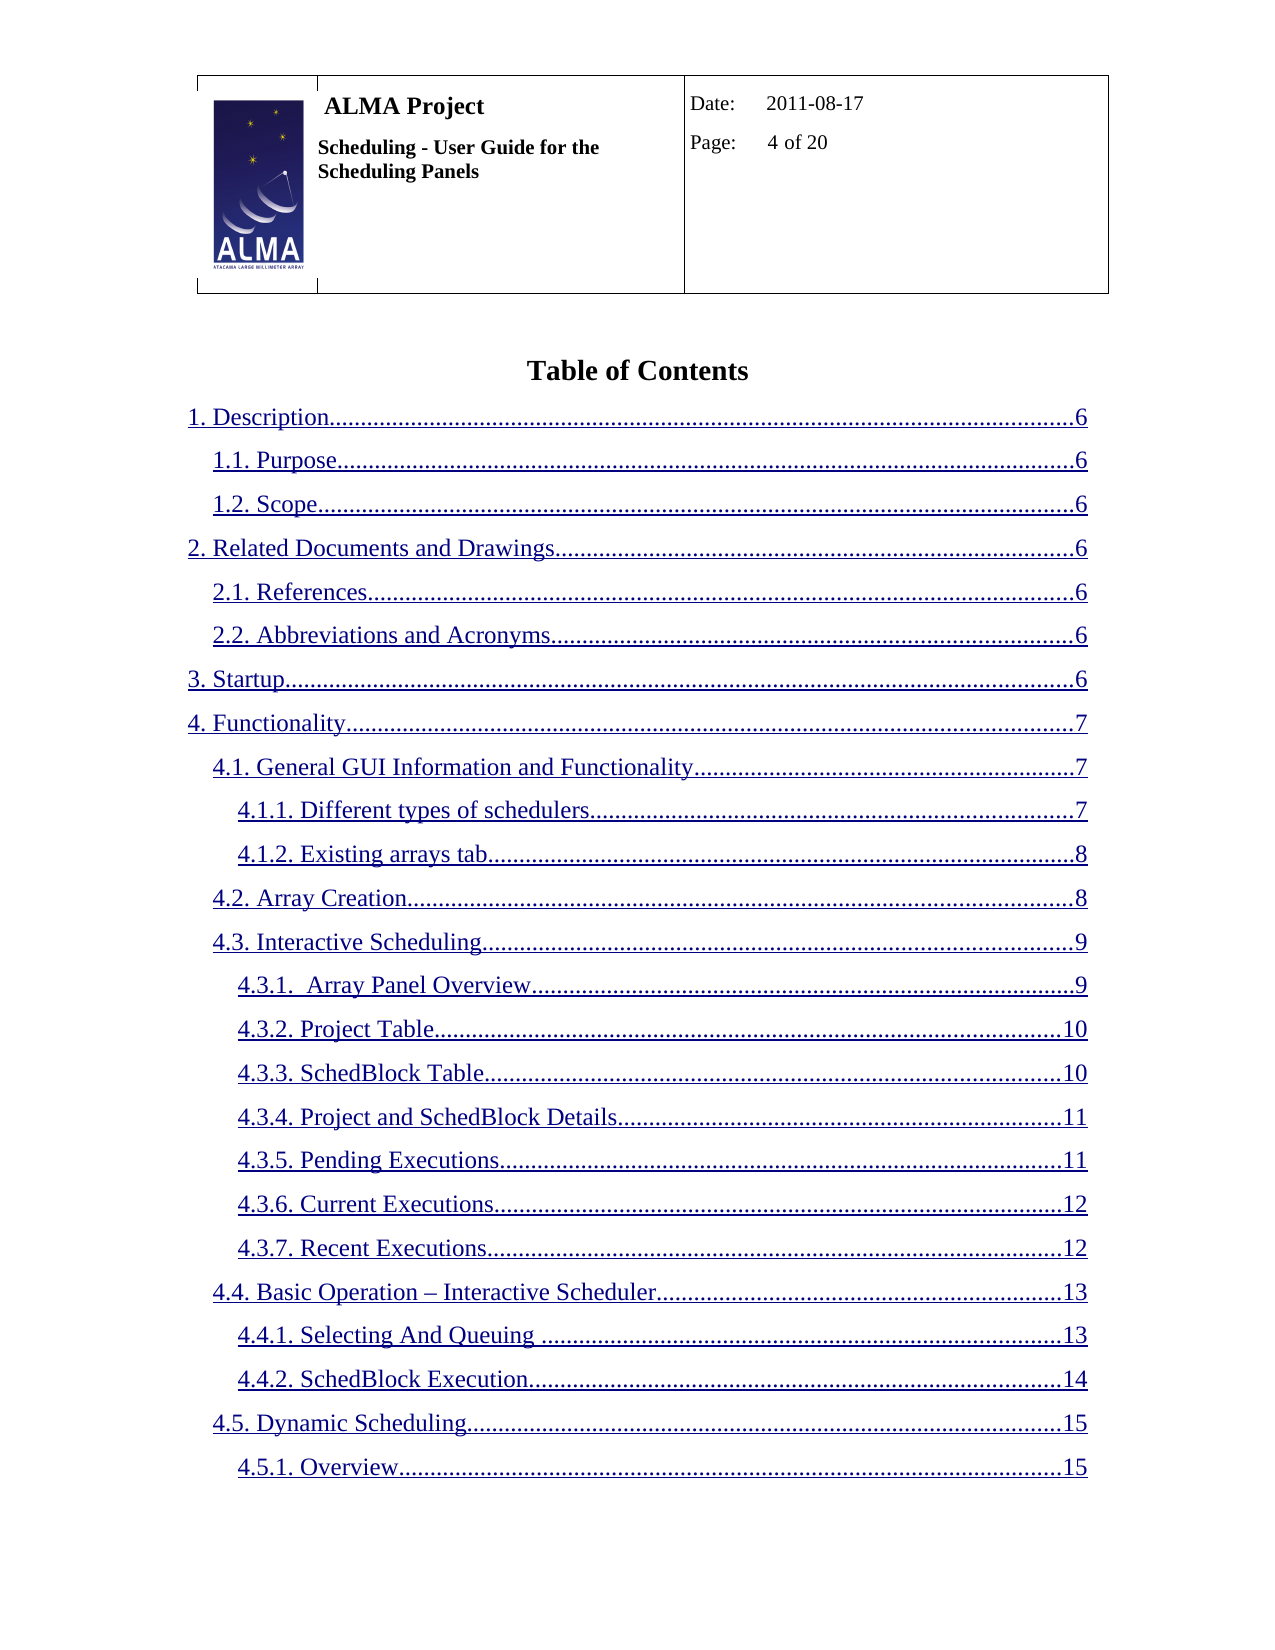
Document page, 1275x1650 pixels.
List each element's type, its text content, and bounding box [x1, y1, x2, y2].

text 1. Description 6 [187, 402, 1087, 427]
text 2. Related Documents and Drawings 6 [187, 533, 1087, 558]
text 4.4. Basic Operation – Interactive Scheduler. 13 [212, 1277, 1087, 1302]
text Table of Contents [187, 353, 1087, 387]
text 3. Startup 6 [187, 664, 1087, 689]
text 4.4.2. SchedBlock Execution. 14 [237, 1364, 1087, 1389]
text 2.2. Abbreviations and Acronyms 6 [212, 620, 1087, 645]
text 4.3.3. SchedBlock Table. 10 [237, 1058, 1087, 1083]
text 4.3.4. Project and SchedBlock Details 11 [237, 1102, 1087, 1127]
text 2.1. References 6 [212, 577, 1087, 602]
picture [213, 100, 304, 270]
text 4.4.1. Selecting And Queuing 13 [237, 1320, 1087, 1345]
text 4.1.2. Existing arrays tab 8 [237, 839, 1087, 864]
text 1.1. Purpose 6 [212, 445, 1087, 470]
text 1.2. Scope 6 [212, 489, 1087, 514]
text 4.1.1. Different types of schedulers 7 [237, 795, 1087, 820]
text 4.3.5. Pending Executions. 11 [237, 1145, 1087, 1170]
text 4.5. Dynamic Scheduling 15 [212, 1408, 1087, 1433]
text 4.3. Interactive Scheduling 9 [212, 927, 1087, 952]
text 4.3.7. Recent Executions 12 [237, 1233, 1087, 1258]
text 4.3.1. Array Panel Overview 9 [237, 970, 1087, 995]
text 4. Functionality 7 [187, 708, 1087, 733]
text 4.2. Array Creation 8 [212, 883, 1087, 908]
text 4.5.1. Overview 15 [237, 1452, 1087, 1477]
text 4.1. General GUI Information and Functionality 7 [212, 752, 1087, 777]
text 4.3.6. Current Executions. 12 [237, 1189, 1087, 1214]
text 4.3.2. Project Table. 10 [237, 1014, 1087, 1039]
